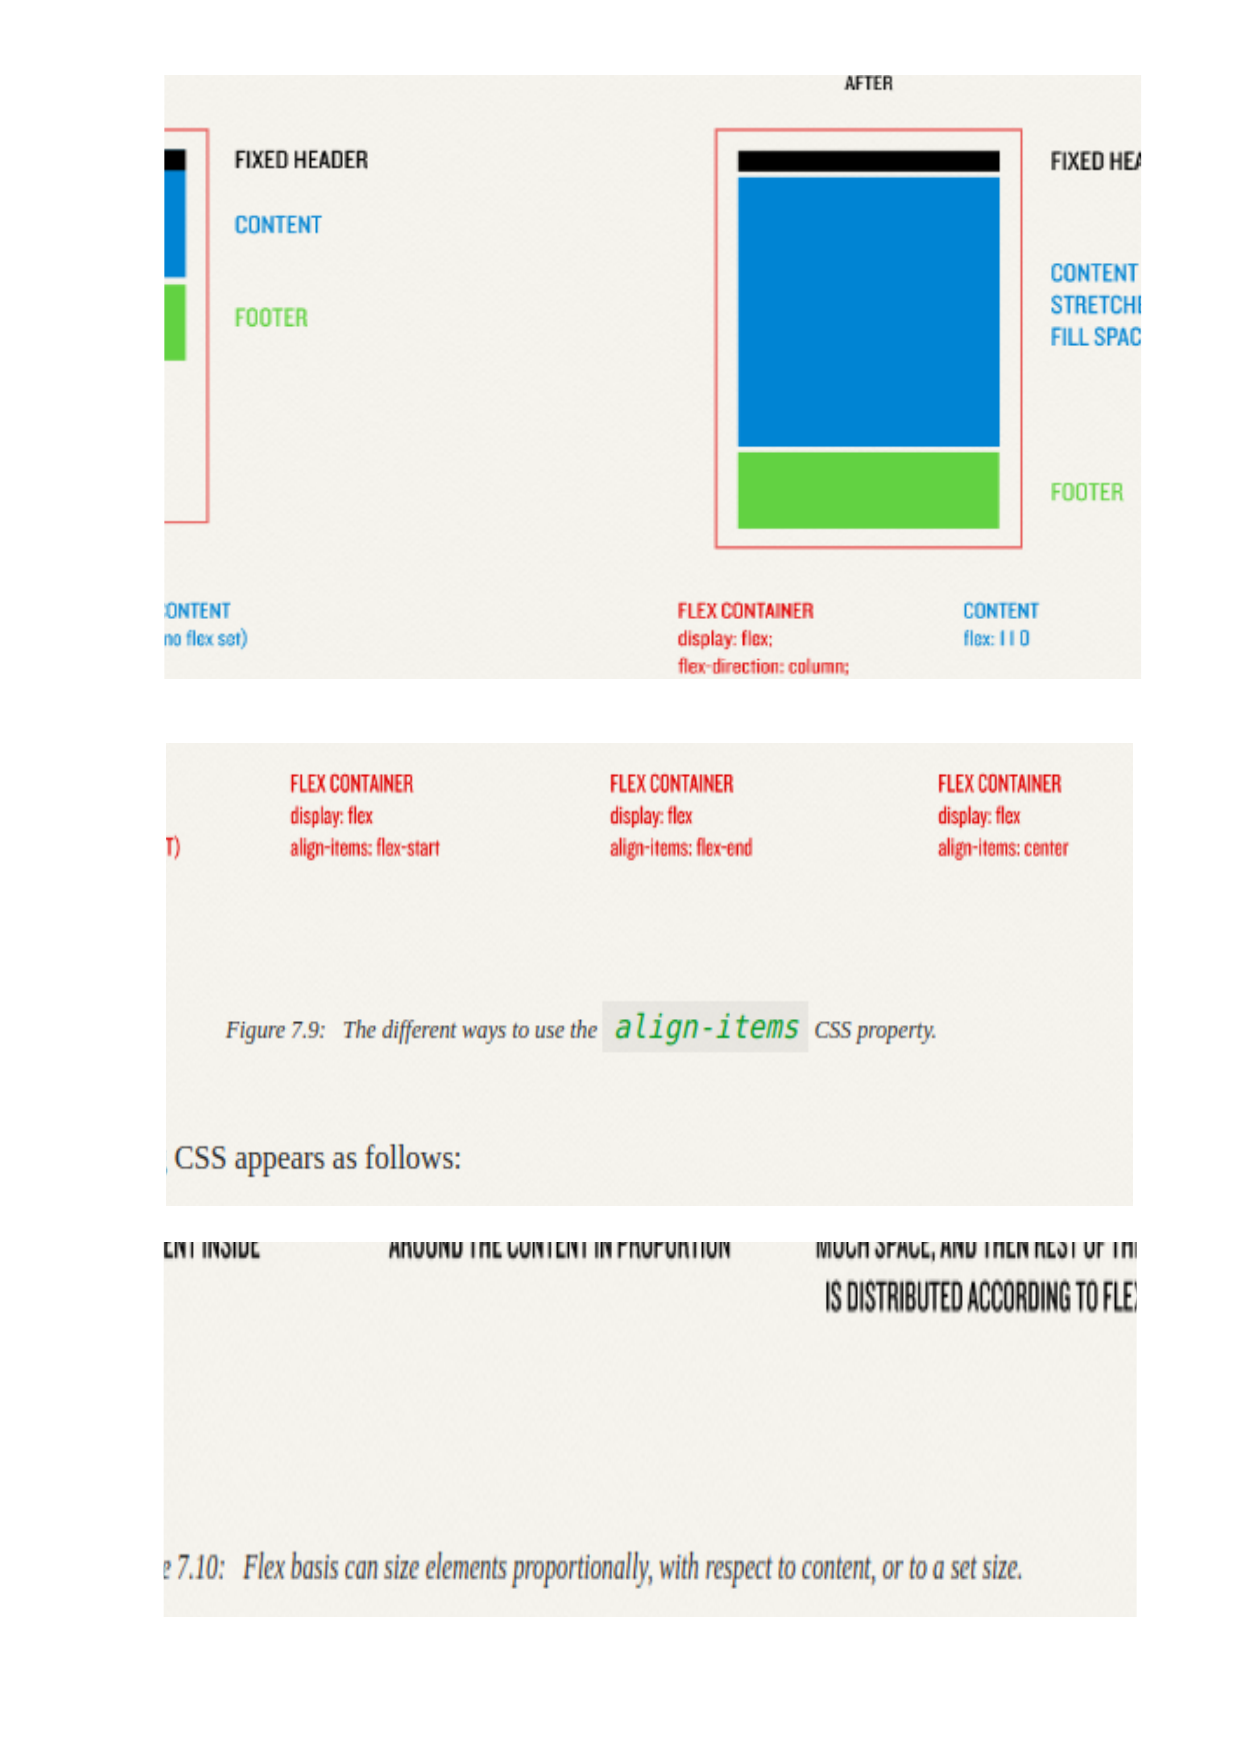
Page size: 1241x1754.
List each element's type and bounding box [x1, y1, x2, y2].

picture [625, 75, 1142, 679]
picture [517, 1546, 1137, 1617]
